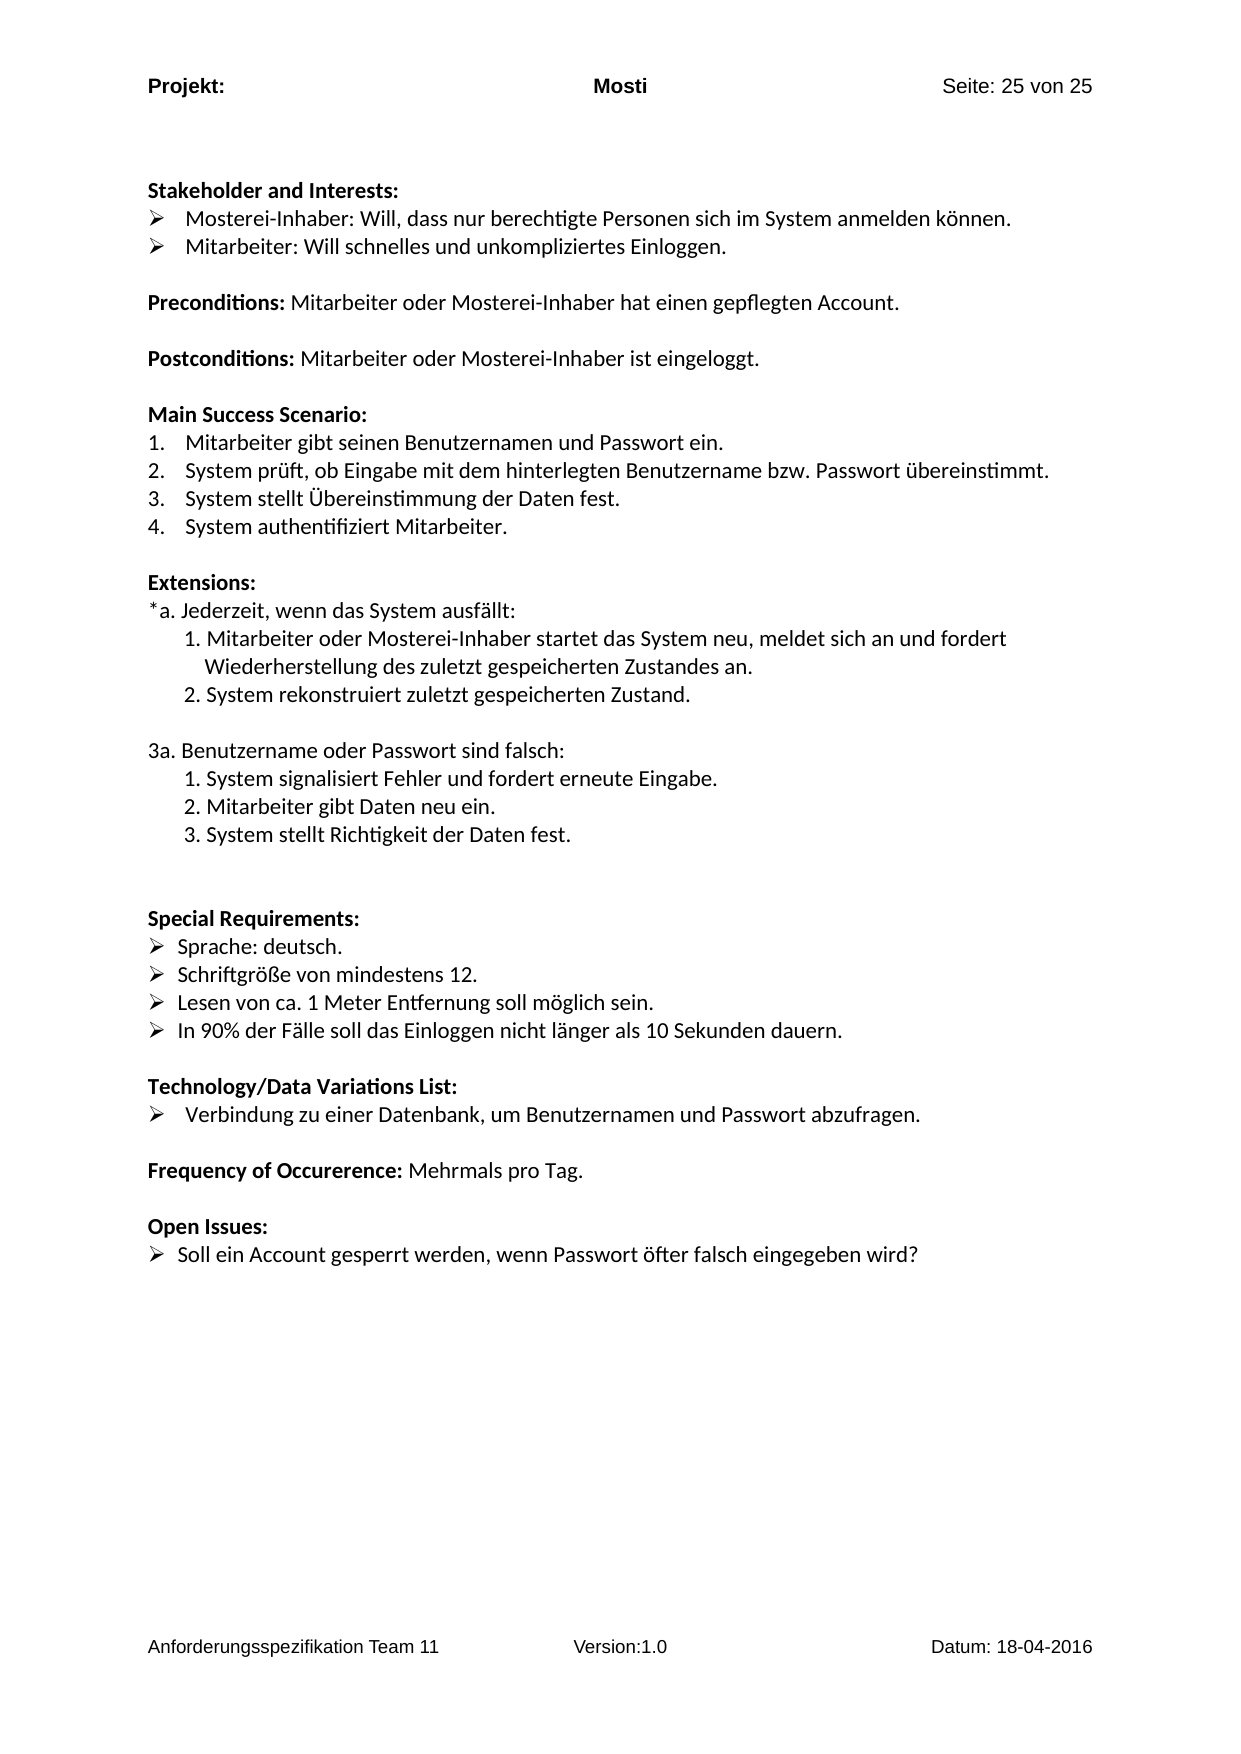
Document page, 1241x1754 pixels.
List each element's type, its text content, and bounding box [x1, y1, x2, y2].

list Lesen von ca. 1 Meter Entfernung soll möglich sein. [148, 988, 1092, 1016]
text Main Success Scenario: [148, 400, 1092, 428]
text Postconditions: Mitarbeiter oder Mosterei-Inhaber ist eingeloggt. [148, 344, 1092, 372]
text 2. System rekonstruiert zuletzt gespeicherten Zustand. [148, 680, 1092, 708]
text 1. Mitarbeiter oder Mosterei-Inhaber startet das System neu, meldet sich an und fordert [148, 624, 1092, 652]
list Mitarbeiter gibt seinen Benutzernamen und Passwort ein. [148, 428, 1092, 456]
list System prüft, ob Eingabe mit dem hinterlegten Benutzername bzw. Passwort übereinstimmt. [148, 456, 1092, 484]
list Verbindung zu einer Datenbank, um Benutzernamen und Passwort abzufragen. [148, 1100, 1092, 1128]
text *a. Jederzeit, wenn das System ausfällt: [148, 596, 1092, 624]
text Extensions: [148, 568, 1092, 596]
list System stellt Übereinstimmung der Daten fest. [148, 484, 1092, 512]
text Stakeholder and Interests: [148, 176, 1092, 204]
list Mitarbeiter: Will schnelles und unkompliziertes Einloggen. [148, 232, 1092, 260]
list Soll ein Account gesperrt werden, wenn Passwort öfter falsch eingegeben wird? [148, 1241, 1092, 1268]
list Sprache: deutsch. [148, 932, 1092, 960]
text 1. System signalisiert Fehler und fordert erneute Eingabe. [148, 764, 1092, 792]
text Special Requirements: [148, 904, 1092, 932]
list System authentifiziert Mitarbeiter. [148, 512, 1092, 540]
text 3. System stellt Richtigkeit der Daten fest. [148, 820, 1092, 848]
list Schriftgröße von mindestens 12. [148, 960, 1092, 988]
text Wiederherstellung des zuletzt gespeicherten Zustandes an. [148, 652, 1092, 680]
text Preconditions: Mitarbeiter oder Mosterei-Inhaber hat einen gepflegten Account. [148, 288, 1092, 316]
text Frequency of Occurerence: Mehrmals pro Tag. [148, 1156, 1092, 1184]
list In 90% der Fälle soll das Einloggen nicht länger als 10 Sekunden dauern. [148, 1016, 1092, 1044]
text 2. Mitarbeiter gibt Daten neu ein. [148, 792, 1092, 820]
text Open Issues: [148, 1212, 1092, 1241]
text Technology/Data Variations List: [148, 1072, 1092, 1100]
text 3a. Benutzername oder Passwort sind falsch: [148, 736, 1092, 764]
list Mosterei-Inhaber: Will, dass nur berechtigte Personen sich im System anmelden können. [148, 204, 1092, 232]
